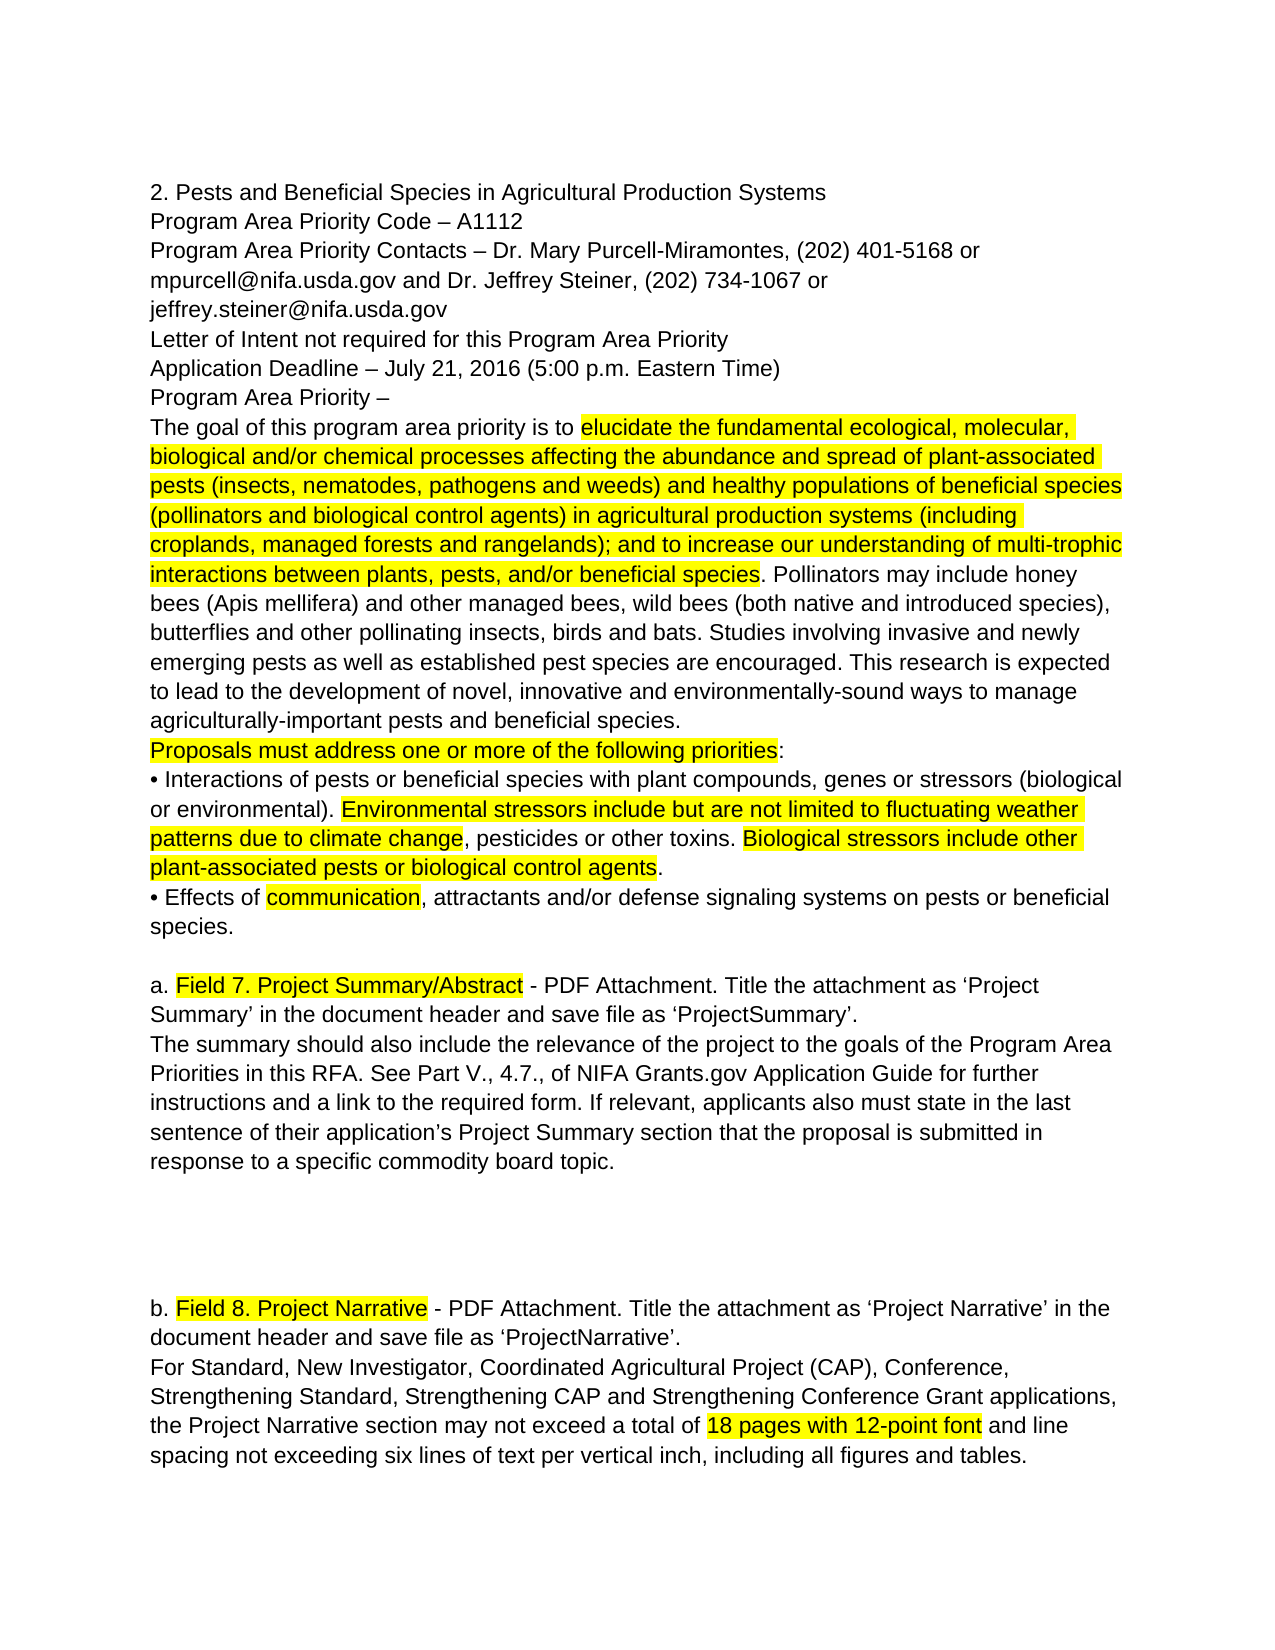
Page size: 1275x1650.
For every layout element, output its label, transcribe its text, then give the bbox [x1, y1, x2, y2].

text 2. Pests and Beneficial Species in Agricultural Production Systems [150, 179, 1125, 205]
text Application Deadline – July 21, 2016 (5:00 p.m. Eastern Time) [150, 356, 1125, 381]
text For Standard, New Investigator, Coordinated Agricultural Project (CAP), Conference, Strengthening Standard, Strengthening CAP and Strengthening Conference Grant applications, the Project Narrative section may not exceed a total of 18 pages with 12-point font and line spacing not exceeding six lines of text per vertical inch, including all figures and tables. [150, 1354, 1125, 1468]
text The goal of this program area priority is to elucidate the fundamental ecological, molecular, biological and/or chemical processes affecting the abundance and spread of plant-associated pests (insects, nematodes, pathogens and weeds) and healthy populations of beneficial species (pollinators and biological control agents) in agricultural production systems (including croplands, managed forests and rangelands); and to increase our understanding of multi-trophic interactions between plants, pests, and/or beneficial species. Pollinators may include honey bees (Apis mellifera) and other managed bees, wild bees (both native and introduced species), butterflies and other pollinating insects, birds and bats. Studies involving invasive and newly emerging pests as well as established pest species are encouraged. This research is expected to lead to the development of novel, innovative and environmentally-sound ways to manage agriculturally-important pests and beneficial species. [150, 414, 1125, 734]
text • Interactions of pests or beneficial species with plant compounds, genes or stressors (biological or environmental). Environmental stressors include but are not limited to fluctuating weather patterns due to climate change, pesticides or other toxins. Biological stressors include other plant-associated pests or biological control agents. [150, 767, 1125, 881]
text The summary should also include the relevance of the project to the goals of the Program Area Priorities in this RFA. See Part V., 4.7., of NIFA Grants.gov Application Guide for further instructions and a link to the required form. If relevant, applicants also must state in the last sentence of their application’s Project Summary section that the proposal is submitted in response to a specific commodity board topic. [150, 1031, 1125, 1174]
text Program Area Priority Contacts – Dr. Mary Purcell-Miramontes, (202) 401-5168 or mpurcell@nifa.usda.gov and Dr. Jeffrey Steiner, (202) 734-1067 or jeffrey.steiner@nifa.usda.gov [150, 238, 1125, 322]
text b. Field 8. Project Narrative - PDF Attachment. Title the attachment as ‘Project Narrative’ in the document header and save file as ‘ProjectNarrative’. [150, 1296, 1125, 1351]
text Proposals must address one or more of the following priorities: [150, 737, 1125, 763]
text Program Area Priority – [150, 385, 1125, 411]
text Letter of Intent not required for this Program Area Priority [150, 326, 1125, 352]
text Program Area Priority Code – A1112 [150, 209, 1125, 234]
text • Effects of communication, attractants and/or defense signaling systems on pests or beneficial species. [150, 884, 1125, 939]
text a. Field 7. Project Summary/Abstract - PDF Attachment. Title the attachment as ‘Project Summary’ in the document header and save file as ‘ProjectSummary’. [150, 972, 1125, 1027]
